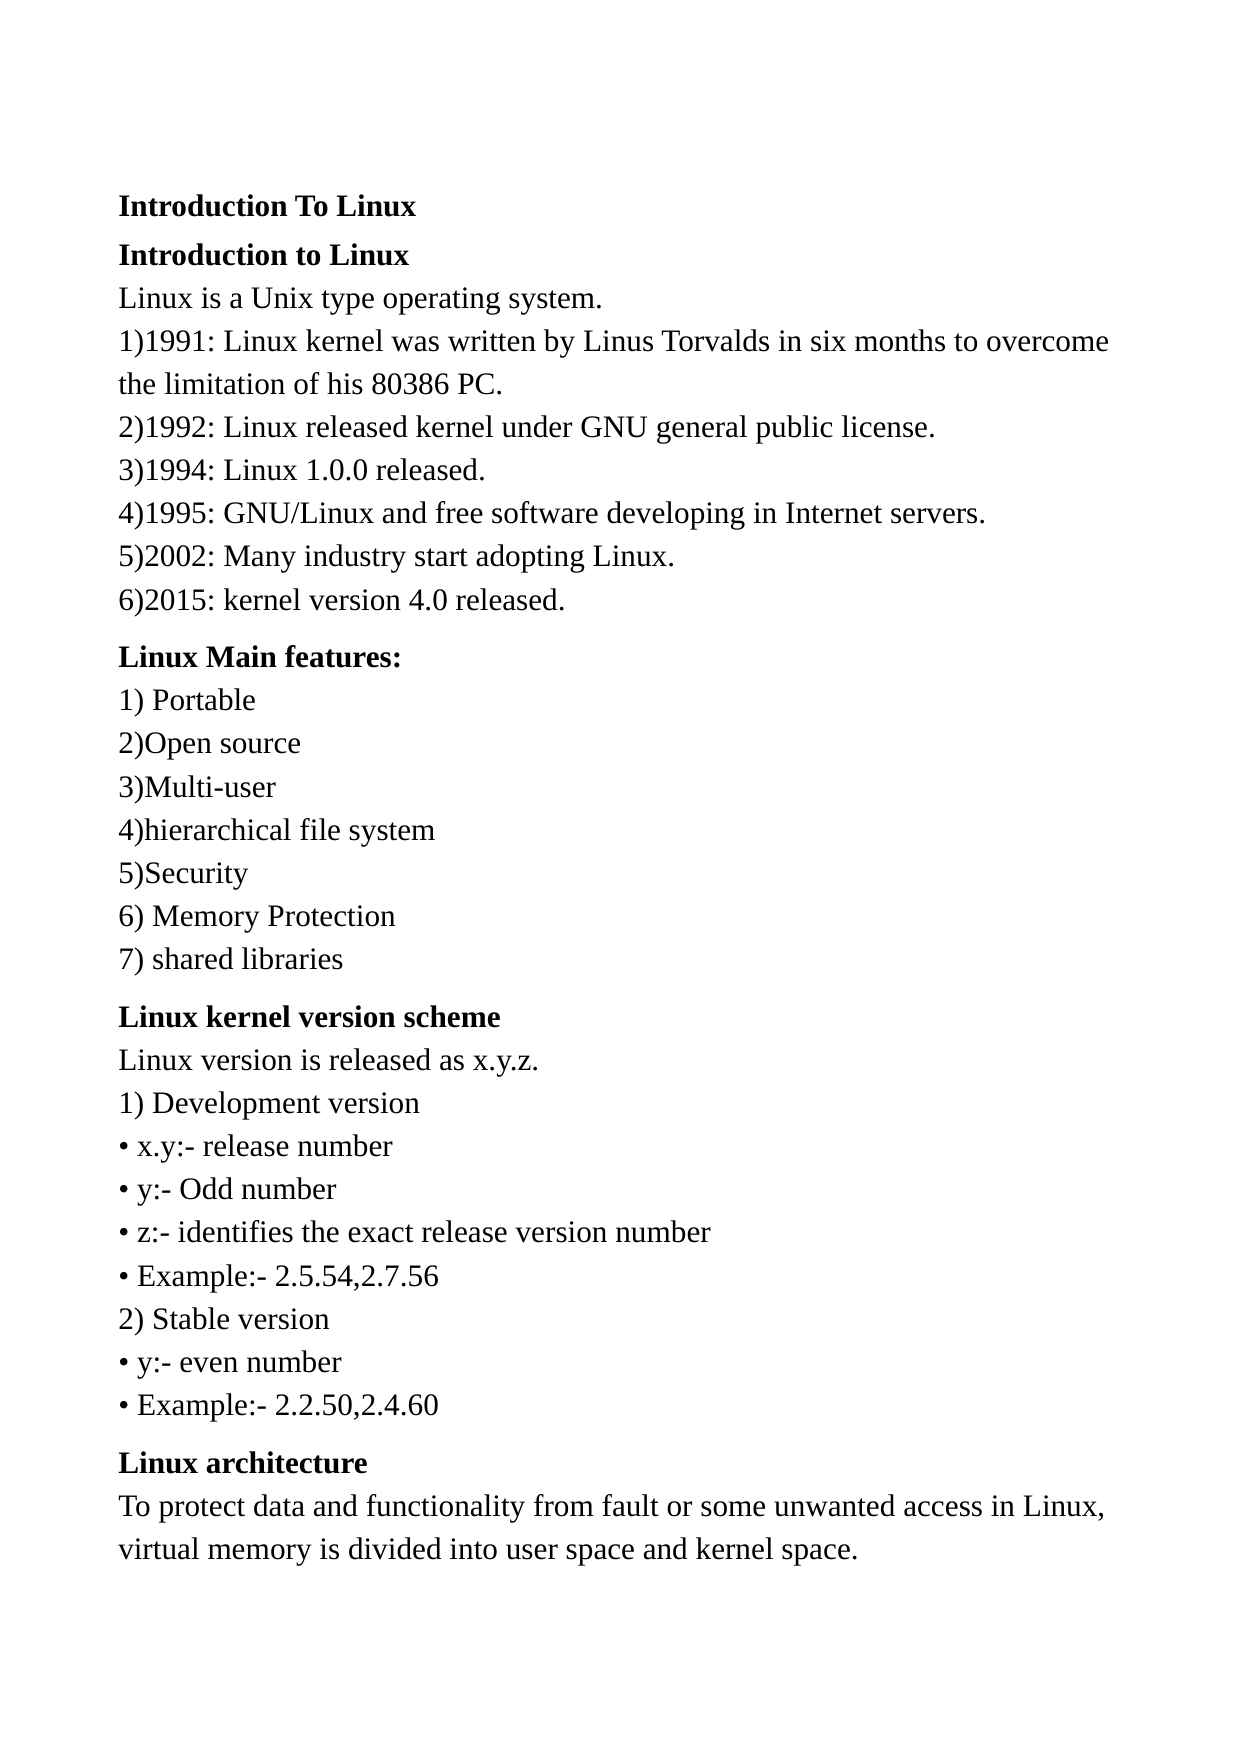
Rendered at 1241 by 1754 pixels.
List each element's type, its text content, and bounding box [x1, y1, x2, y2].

text Linux kernel version scheme Linux version is released as x.y.z. 1) Development version • x.y:- release number • y:- Odd number • z:- identifies the exact release version number • Example:- 2.5.54,2.7.56 2) Stable version • y:- even number • Example:- 2.2.50,2.4.60 [118, 998, 1122, 1422]
subtitle Introduction To Linux [118, 187, 1122, 223]
text Linux Main features: 1) Portable 2)Open source 3)Multi-user 4)hierarchical file system 5)Security 6) Memory Protection 7) shared libraries [118, 638, 1122, 976]
text Introduction to Linux Linux is a Unix type operating system. 1)1991: Linux kernel was written by Linus Torvalds in six months to overcome the limitation of his 80386 PC. 2)1992: Linux released kernel under GNU general public license. 3)1994: Linux 1.0.0 released. 4)1995: GNU/Linux and free software developing in Internet servers. 5)2002: Many industry start adopting Linux. 6)2015: kernel version 4.0 released. [118, 236, 1122, 617]
text Linux architecture To protect data and functionality from fault or some unwanted access in Linux, virtual memory is divided into user space and kernel space. [118, 1444, 1122, 1566]
